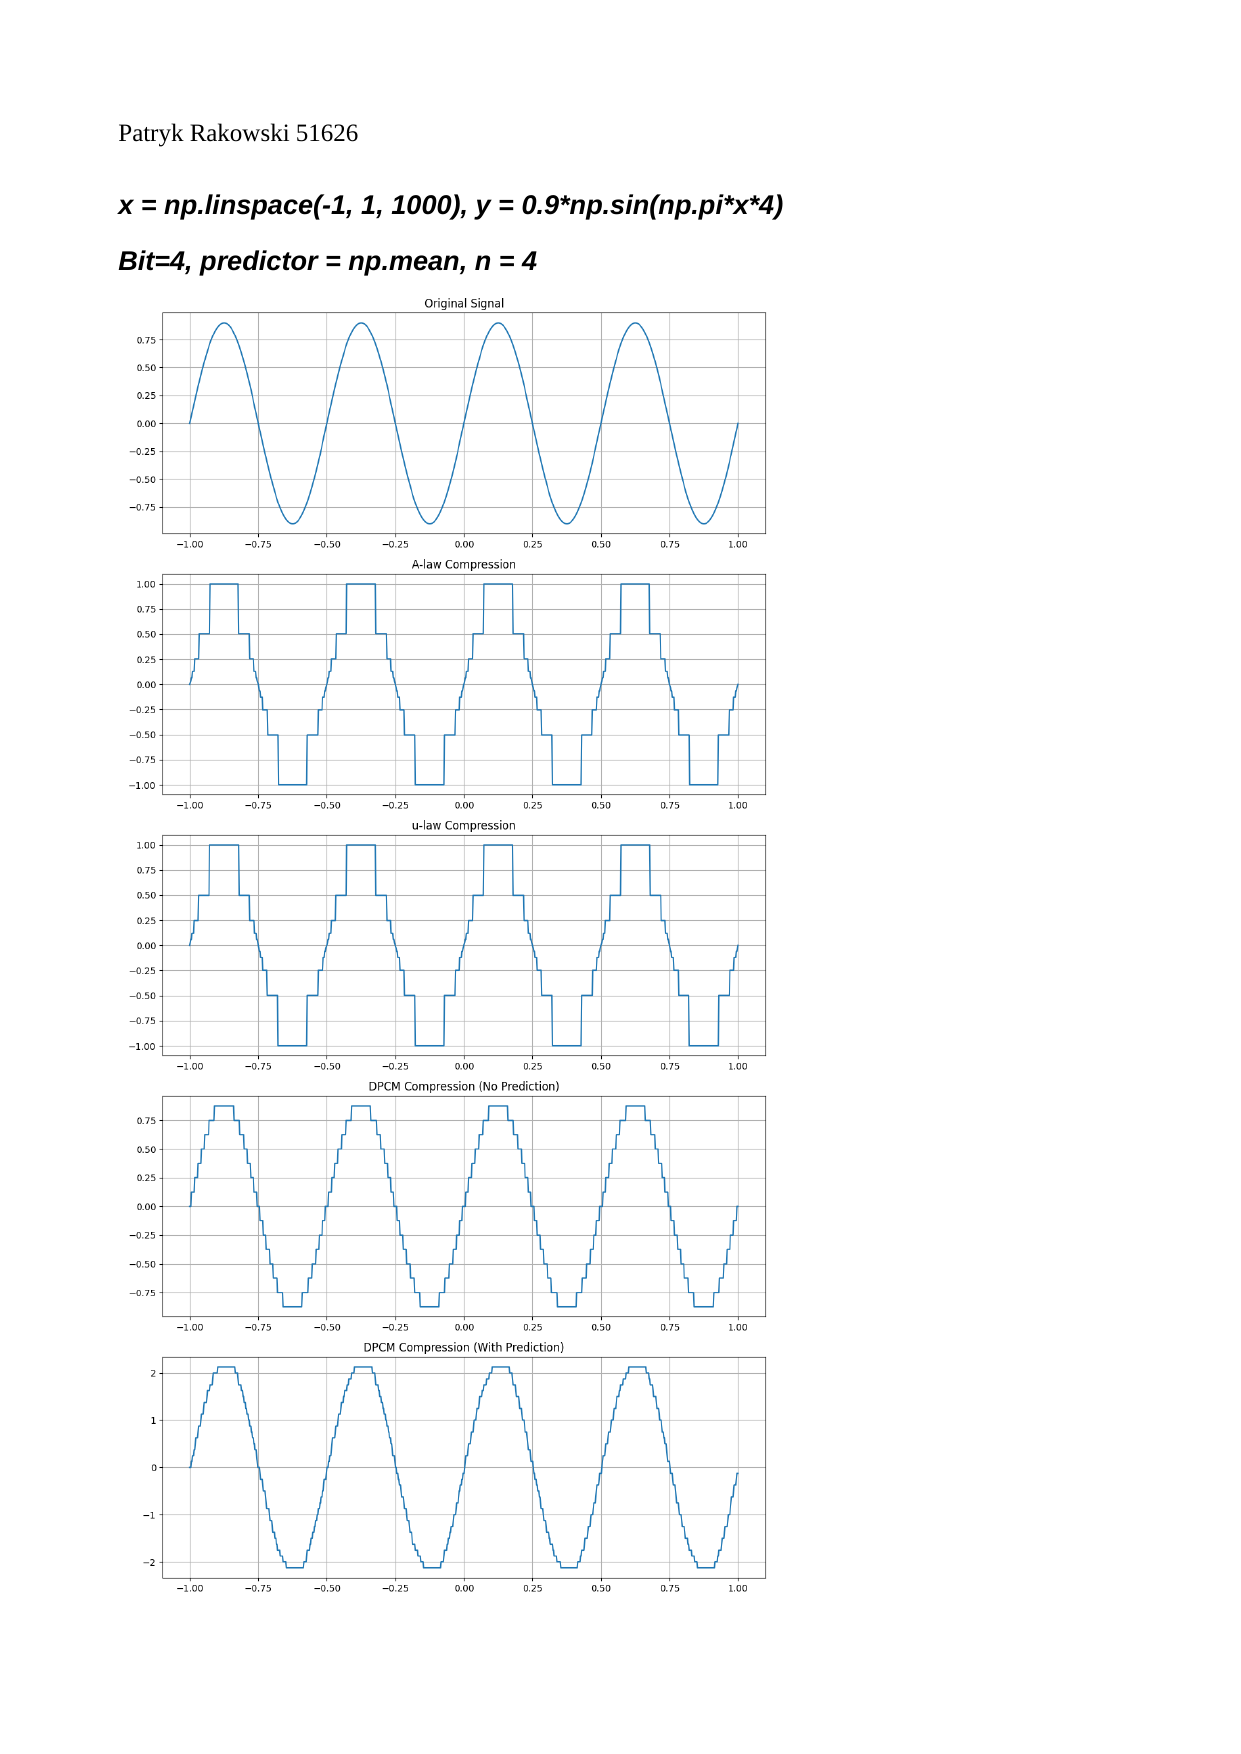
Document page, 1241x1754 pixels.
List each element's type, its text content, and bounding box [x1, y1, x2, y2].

picture [118, 288, 775, 1603]
subtitle Bit=4, predictor = np.mean, n = 4 [118, 245, 1122, 276]
subtitle x = np.linspace(-1, 1, 1000), y = 0.9*np.sin(np.pi*x*4) [118, 189, 1122, 220]
